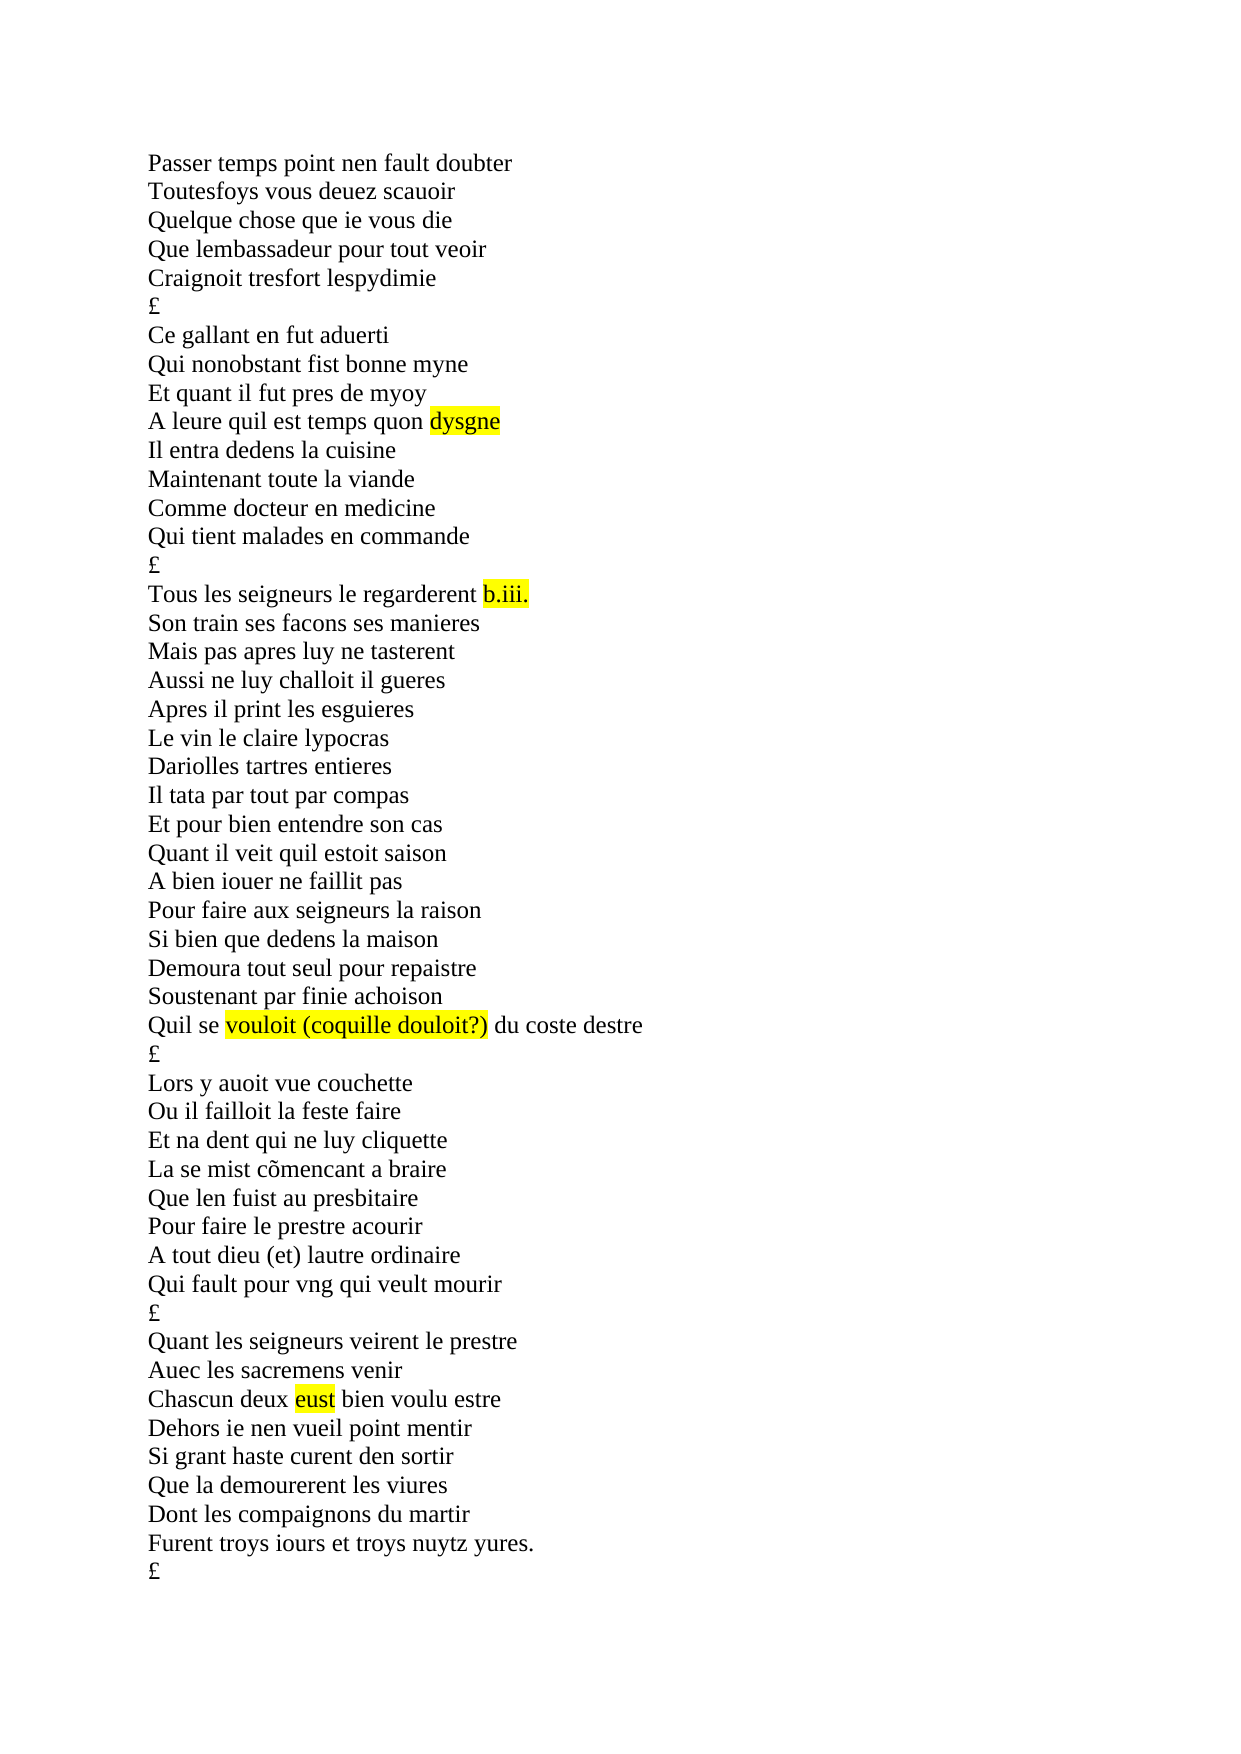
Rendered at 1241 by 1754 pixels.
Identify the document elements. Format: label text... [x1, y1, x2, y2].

text Qui tient malades en commande [148, 521, 1093, 550]
text Et quant il fut pres de myoy [148, 378, 1093, 406]
text Pour faire aux seigneurs la raison [148, 895, 1093, 924]
text Il entra dedens la cuisine [148, 435, 1093, 464]
text Et na dent qui ne luy cliquette [148, 1125, 1093, 1154]
text Ou il failloit la feste faire [148, 1096, 1093, 1125]
text Son train ses facons ses manieres [148, 608, 1093, 636]
text Quant il veit quil estoit saison [148, 838, 1093, 866]
text Qui fault pour vng qui veult mourir [148, 1269, 1093, 1298]
text A tout dieu (et) lautre ordinaire [148, 1240, 1093, 1269]
text Si grant haste curent den sortir [148, 1441, 1093, 1470]
text Si bien que dedens la maison [148, 924, 1093, 953]
text Tous les seigneurs le regarderent b.iii. [148, 579, 1093, 608]
text Que len fuist au presbitaire [148, 1183, 1093, 1211]
text Dont les compaignons du martir [148, 1499, 1093, 1528]
text Le vin le claire lypocras [148, 723, 1093, 751]
text Comme docteur en medicine [148, 493, 1093, 521]
text Auec les sacremens venir [148, 1355, 1093, 1384]
text £ [148, 550, 1093, 579]
text Quelque chose que ie vous die [148, 205, 1093, 234]
text £ [148, 1556, 1093, 1585]
text Demoura tout seul pour repaistre [148, 953, 1093, 981]
text Craignoit tresfort lespydimie [148, 263, 1093, 291]
text Soustenant par finie achoison [148, 981, 1093, 1010]
text £ [148, 1298, 1093, 1326]
text Passer temps point nen fault doubter [148, 148, 1093, 176]
text A bien iouer ne faillit pas [148, 866, 1093, 895]
text Chascun deux eust bien voulu estre [148, 1384, 1093, 1413]
text £ [148, 1039, 1093, 1068]
text Que lembassadeur pour tout veoir [148, 234, 1093, 263]
text Dehors ie nen vueil point mentir [148, 1413, 1093, 1441]
text Qui nonobstant fist bonne myne [148, 349, 1093, 378]
text Aussi ne luy challoit il gueres [148, 665, 1093, 694]
text Furent troys iours et troys nuytz yures. [148, 1528, 1093, 1556]
text Pour faire le prestre acourir [148, 1211, 1093, 1240]
text La se mist cõmencant a braire [148, 1154, 1093, 1183]
text Dariolles tartres entieres [148, 751, 1093, 780]
text Que la demourerent les viures [148, 1470, 1093, 1499]
text Apres il print les esguieres [148, 694, 1093, 723]
text A leure quil est temps quon dysgne [148, 406, 1093, 435]
text Lors y auoit vue couchette [148, 1068, 1093, 1096]
text Maintenant toute la viande [148, 464, 1093, 493]
text Quant les seigneurs veirent le prestre [148, 1326, 1093, 1355]
text Toutesfoys vous deuez scauoir [148, 176, 1093, 205]
text Mais pas apres luy ne tasterent [148, 636, 1093, 665]
text £ [148, 291, 1093, 320]
text Quil se vouloit (coquille douloit?) du coste destre [148, 1010, 1093, 1039]
text Ce gallant en fut aduerti [148, 320, 1093, 349]
text Et pour bien entendre son cas [148, 809, 1093, 838]
text Il tata par tout par compas [148, 780, 1093, 809]
